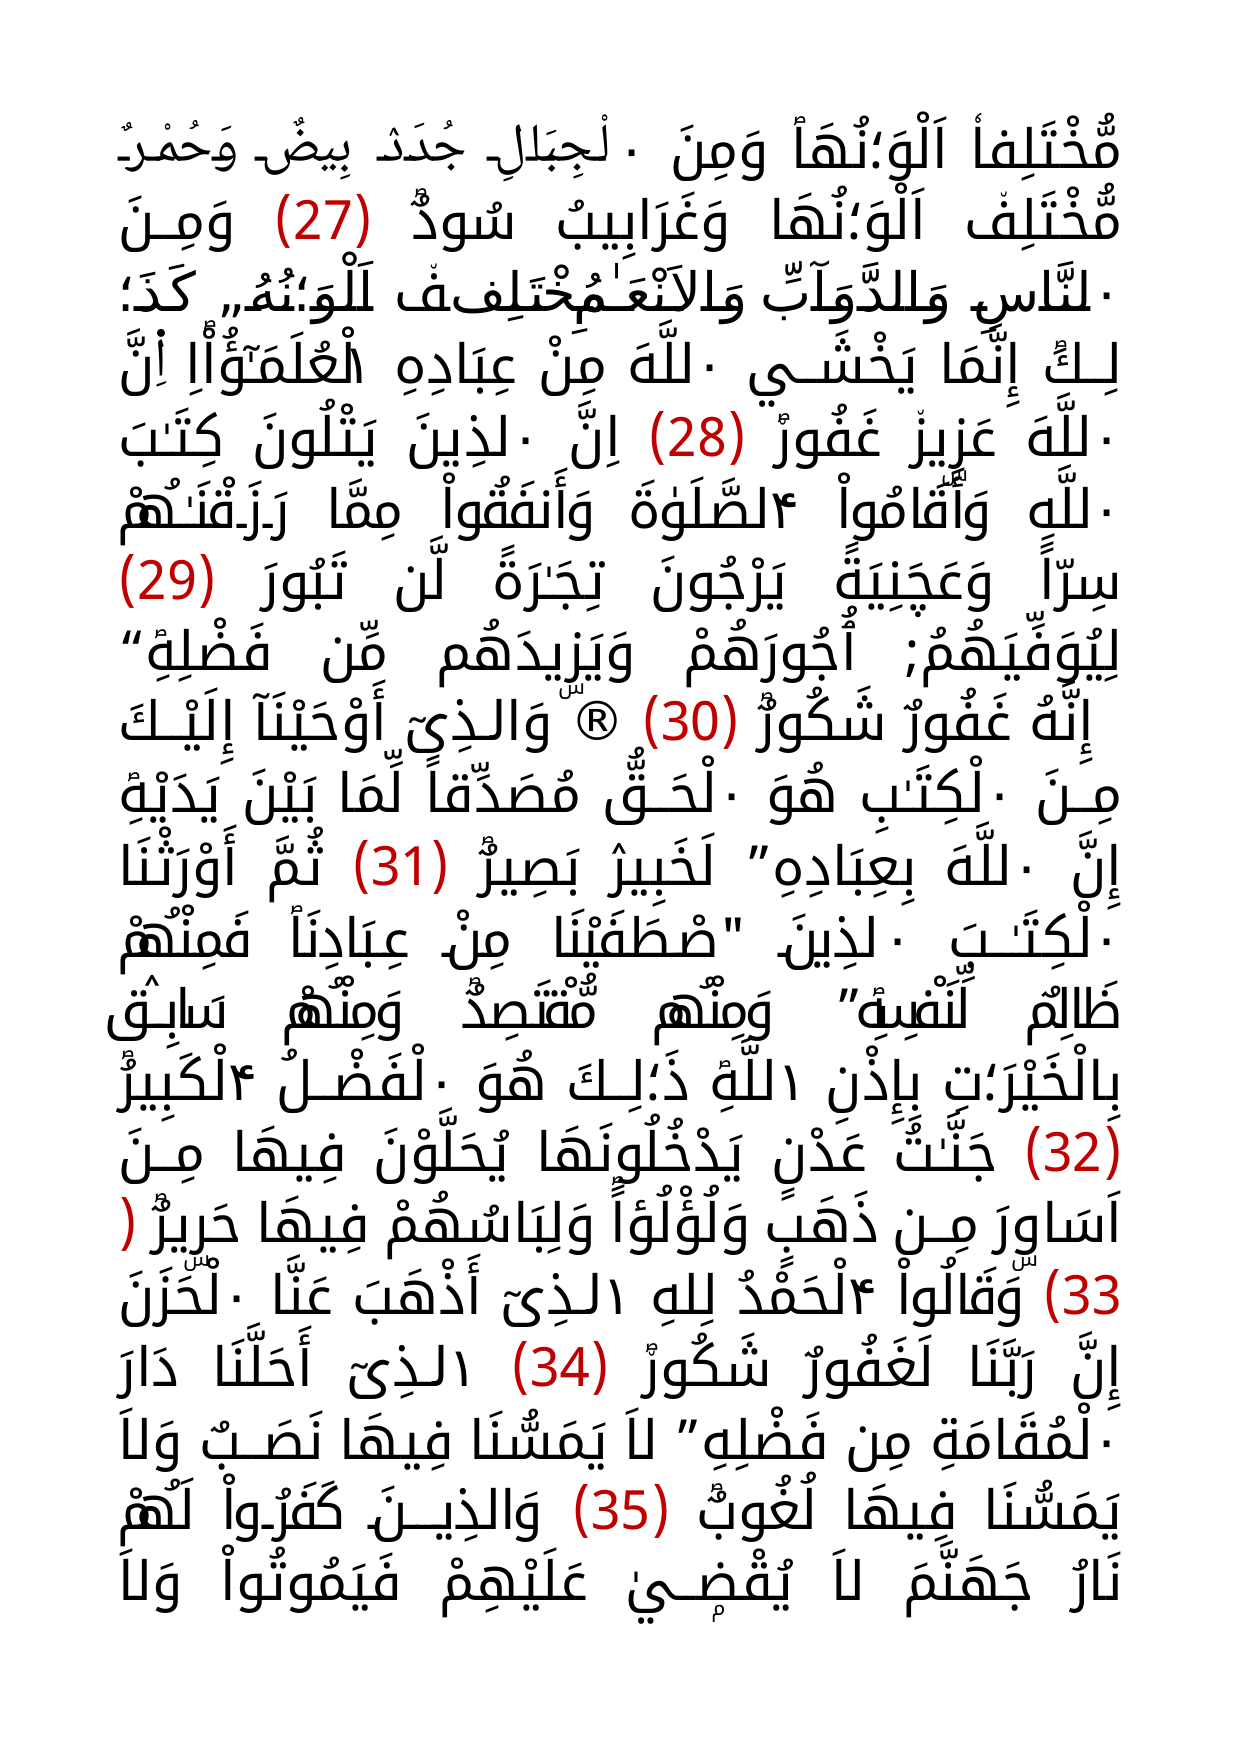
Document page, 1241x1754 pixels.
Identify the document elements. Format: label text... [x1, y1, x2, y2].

text بِسْمِ ۱للَّهِ ۱لرَّحْمَـٰنِ ۱لرَّحِيمِ ۱لْحَمْدُ لِلهِ فَاطِرۣ ۱لسَّمَـٰوَ؛تِ وَالاَرْضضضِ جَاعِـلِ ۱لْمَلَئِكَةِ رُسُلٗا ۷وْلِىٓ أَجْنِحَةٍ مَّثْنۭيٰ وَثُـچَثَ وَرُبَـٰعَؐ يَزۣيدُ فِى ۱لْخَلْــقۣ مَا يَشَآءُؐ اِ۬نَّ ۰للَّهَ عَلَــيٰ كُــلّۣ شَيْءٍ قَدِيرٌؐ (1) مَّا يَفْتَحِ ۱للَّهُ لِلنَّاسِ مِن رَّحْمَةٍ فَلاَ مُمْسِــكَ لَهَاؐ وَمَا يُمْسِــكْ فَلاَ مُرْسِلَ لَهُ„ مِـنۢ بَعْدِهِؐ” وَهُوَ ۰لْعَزۣيزُ ۴لْحَكِيمُؐ (2) يَـٰٓأَيُّهَا ۰لنَّاسسسُ ۶ذْكُرُواْ نِعْمَتَ ۰للَّهِ عَلَيْكُمْؐ هَلْ مِنْ خَـٰلِــق۫ غَيْرُ ۴للَّهِ يَرْزُقُكُم مِّــنَ ۰لسَّمَآءِ وَالاَرْضضضِؐ لآَ إِچَهَ إِلاَّ هُوَؐ فَأَنّۭيٰ تُوفَكُونَؐ (3) وَإِنْ يُّكَذِّبُوكَ فَقَدْ كُذِّبَتْ رُسُــلٌ مِّن قَبْلِــكَؐ وَإِلَــي ۰للَّهِ تُرْجَعُ ۴لاُمُورُؐ (4) يَـٰٓأَيُّهَا ۰لنَّاسُ إِنَّ وَعْدَ ۰للَّهِ حَقٌّؐ فَلاَ تَغُرَّنَّكُمُ ۴لْحَيَوٰةُ ۴لدُّنْيۭاؐ وَلاَ يَغُرَّنَّكُم بِاللَّهِ ۱لْغَرُورُؐ (5) إِنننَّ ۰لشَّيْطَـٰــنَ لَكُمْ عَدُوٌّ فَاتَّخِذُوهُ عَدُوّاٗؐ اِنَّمَا يَدْعُواْ حِزْبَهُ„ لِيَكُونُواْ مِــنَ اَصْحَـٰبِ ۱لسَّعِيرۣؐ (6) ۱لذِيــنَ كَفَرُواْ لَهُمْ عَذَابٌ شَدِيدٌؐ وَالذِيــنَ ءَامَنُواْ وَعَمِلُواْ ۴ڤصَّـٰڤِحَـٰتِ لَهُم مَّغْفِرَةٌ وَأَجْرٌ كَبِير٘ؐ (7) ® اَفَمَن زُيِّــنَ لَهُ„ سُوٓءُ عَمَلِهِ” فَرۭءۭاهُ حَسَناًؐ فَإِنَّ ۰للَّهَ يُضِلُّ مَنْ يَّشَآءُ وَيَهْدِى مَنْ يَّشَآءُؐ فَلاَ تَذْهَبْ نَفْسُــكَ عَلَيْهِمْ حَسَرَ؛تٖؐ اِنننَّ ۰للَّهَ عَلِيمٛ بِمَا يَصْنَعُونَؐ (8) وَاللَّهُ ۴ﻟـذِىٓ أَرْسَلَ ۰لرّۣيَـٰحَ فَتُثِيرُ سَحَاباً فَسُقْنَـٰهُ إِلَيٰ بَلَدٍ مَّيِّتٍ فَأَحْيَيْنَا بِهِ ۱لاَرْضَ بَعْدَ مَوْتِهَاؐ كَذَ؛لِــكَ ۰لنُّشُورُؐ (9) مَــن كَانَ يُرۣيدُ ۴لْعِزَّةَ فَلِلهِ ۱لْعِزَّةُ جَمِيعاٗؐ اِلَيْهِ يَصْعَدُ ۴لْكَلِمُ ۴لطَّيِّبُؐ وَالْعَمَــلُ ۴لصَّـٰلِحُ يَرْفَعُهُؐ, وَالذِينَ يَمْكُرُونَ ۰لسَّيِّـَٔاتِ لَهُمْ عَذَابٌ شَدِيدٌؐ وَمَكْرُ ٱُوْلَئِــكَ هُوَ يَبُورُؐ (10) وَاللَّهُ خَلَقَكُم مِّن تُرَابٍ ثُمَّ مِــن نُّطْفَةٍ ثُمَّ جَعَلَكُمُ; أَزْوَ؛جاًؐ وَمَا تَحْمِلُ مِنُ ۷نثۭيٰ وَلاَ تَضَعُ إِلاَّ بِعِلْمِهِؐ” وَمَا يُعَمَّرُ مِــن مُّعَمَّرٍ وَلاَ يُنقَصُ مِنْ عُمُرۣهِ“ إِلاَّ فِى كِتَـٰــبٖؐ اِنَّ ذَ؛لِــكَ عَلَــي ۰للَّهِ يَسِيرٌؐ (11) وَمَا يَسْتَوۣى ۱ڤْبَحْرَ؛نِؐ هَـٰذَا عَذْبٌ فُرَاتٌ سَآئِغٌ شَرَابُهُ„ وَهَـٰذَا مِلْح٘ ۷جَاجٌؐ وَمِن كُــلٍّ تَاكُلُونَ لَحْماً طَرۣيّاً وَتَسْتَخْرۣجُونَ حِلْيَةً تَلْبَسُونَهَاؐ وَتَرَي ۰لْفُلْــكَ فِيهِ مَوَاخِرَ لِتَبْتَغُواْ مِن فَضْلِهِ” وَلَعَلَّكُمْ تَشْكُرُونَؐ (12) يُولِجُ ۴ليْلَ فِى ۱لنَّهۭارۣ وَيُولِجُ ۴لنَّهَارَ فِى ۱ليْلِؐ وَسَخَّرَ ۰لشَّمْسَ وَالْقَمَرَؐ كُلٌّ يَجْرۣى لَأِجَــلٍ مُّسَمّيًؐ ذَ؛لِكُمُ ۴للَّهُ رَبُّكُمْ لَهُ ۴لْمُلْــكُؐ وَالذِيــنَ تَدْعُونَ مِن دُونِهِ” مَا يَمْلِكُونَ مِن قِطْمِيرٖؐ (13) اِن تَدْعُوهُمْ لاَ يَسْمَعُواْ دُعَآءَكُمْ وَلَوْ سَمِعُواْ مَا "سْتَجَابُواْ لَكُمْؐ وَيَوْمَ ۰لْقِيَـٰمَةِ يَكْفُرُونَ بِشِرْكِكُمْؐ وَلاَ يُنَبِّيؖــكَ مِثْلُ خَبِيرٍؐ (14) ¥ يَـٰٓأَيُّهَا ۰لنَّاسسسُ أَنتُمُ ۴لْفُقَرَآءُ اِ۬لَي ۰للَّهِؐ وَاللَّهُ هُوَ ۰لْغَنِــيُّ ۴لْحَمِيدُؐ (15) إِنْ يَّشَأْ يُذْهِبْكُمْ وَيَاتِ بِخَلْقٍ جَدِيدٍؐ (16) وَمَا ذَ؛لِــكَ عَلَــي ۰للَّهِ بِعَزۣيزٍؐ (17) وَلاَ تَزۣرُ وَازۣرَةٌ وۣزْرَ ٱُخْرۭيٰؐ وَإِن تَدْعُ مُثْقَلَة٘ اِلَيٰ حِمْلِهَا لاَ يُحْمَلْ مِنْهُ شَيْءٌ وَلَوْ كَانَ ذَا قُرْبۭيٰٓؐ إِنَّمَا تُنذِرُ ۴لذِيــنَ يَخْشَوْنَ رَبَّهُم بِالْغَيْــبِ وَأَقَامُواْ ۴لصَّلَوٰةَؐ وَمَن تَزَكّۭيٰ فَإِنَّمَا يَتَزَكّۭيٰ لِنَفْسِهِؐ” وَإِلَي ۰للَّهِ ۱لْمَصِيرُؐ (18) وَمَا يَسْتَوۣى ۱لاَعْمۭيٰ وَالْبَصِيرُ (19) وَلاَ ۰لظُّلُمَـٰـــتُ وَلاَ ۰لنُّورُ (20) وَلاَ ۰لظِّلُّ وَلاَ ۰لْحَرُورُؐ (21) وَمَا يَسْتَوۣى ۱لاَحْيَآءُ وَلاَ ۰لاَمْوَ؛تُؐ إِنَّ ۰للَّهَ يُسْمِعُ مَنْ يَّشَآءُؐ وَمَآ أَنتَ بِمُسْمِعٍ مَّن فِى ۱لْقُبُورۣؐ (22) إِنَ اَنتَ إِلاَّ نَذِير٘ؐ (23) اِنَّآ أَرْسَلْنَـٰكَ بِالْحَقِّ بَشِيراً وَنَذِيراًؐ وَإِن مِّــنُ ۷مَّةٖ اِلاَّ خَلاَ فِيهَا نَذِيرٌؐ (24) وَإِنْ يُّكَذِّبُوكككَ فَقَدْ كَذَّبَ ۰لذِينَ مِــن قَبْلِهِمْ جَآءَتْهُمْ رُسُلُهُم بِالْبَيِّنَـٰتِ وَبِالزُّبُرۣ وَبِالْكِتَـٰبِ ۱لْمُنِيرۣ (25) ثُمَّ أَخَذتُّ ۴لذِيــنَ كَفَرُواْؐ فَكَيْفَ كَانَ نَكِيرۣؐ“ (26) أَلَمْ تَرَ أَنَّ ۰للَّهَ أَنزَلَ مِــنَ ۰لسَّمَآءِ مَآءً فَأَخْرَجْنَا بِهِ” ثَمَرَ؛تٍ مُّخْتَلِفاٗ اَلْوَ؛نُهَاؐ وَمِنَ ۰لْجِبَالِ جُدَدٛ بِيضٌ وَحُمْرٌ مُّخْتَلِف٘ اَلْوَ؛نُهَا وَغَرَابِيبُ سُودٌؐ (27) وَمِــنَ ۰لنَّاسِ وَالدَّوَآبِّ وَالاَنْعَـٰمِ مُخْتَلِف٘ اَلْوَ؛نُهُ„ كَذَ؛لِــكَؐ إِنَّمَا يَخْشَــي ۰للَّهَ مِنْ عِبَادِهِ ۱لْعُلَمَـٰٓؤُاْؐ اِ۬نَّ ۰للَّهَ عَزۣيز٘ غَفُور٘ؐ (28) اِنَّ ۰لذِينَ يَتْلُونَ كِتَـٰبَ ۰للَّهِ وَأَقَامُواْ ۴لصَّلَوٰةَ وَأَنفَقُواْ مِمَّا رَزَقْنَـٰهُمْ سِرّاً وَعَچَنِيَةً يَرْجُونَ تِجَـٰرَةً لَّن تَبُورَ (29) لِيُوَفِّيَهُمُ; ٱُجُورَهُمْ وَيَزۣيدَهُم مِّن فَضْلِهِؐ“ إِنَّهُ„ غَفُورٌ شَكُورٌؐ (30) ® وَاﻟـذِىٓ أَوْحَيْنَآ إِلَيْــكَ مِــنَ ۰لْكِتَـٰبِ هُوَ ۰لْحَــقُّ مُصَدِّقاً لِّمَا بَيْنَ يَدَيْهِؐ إِنَّ ۰للَّهَ بِعِبَادِهِ” لَخَبِيرٛ بَصِيرٌؐ (31) ثُمَّ أَوْرَثْنَا ۰لْكِتَـٰــبَ ۰لذِينَ "صْطَفَيْنَا مِنْ عِبَادِنَاؐ فَمِنْهُمْ ظَالِمٌ لِّنَفْسِهِؐ” وَمِنْهُم مُّقْتَصِدٌؐ وَمِنْهُمْ سَابِـقٛ بِالْخَيْرَ؛تِ بِإِذْنِ ۱للَّهِؐ ذَ؛لِــكَ هُوَ ۰لْفَضْــلُ ۴لْكَبِيرُؐ (32) جَنَّـٰتُ عَدْنٍ يَدْخُلُونَهَا يُحَلَّوْنَ فِيهَا مِــنَ اَسَاوۣرَ مِــن ذَهَبٍ وَلُؤْلُؤاًؐ وَلِبَاسُهُمْ فِيهَا حَرۣيرٌؐ (33) وَقَالُواْ ۴لْحَمْدُ لِلهِ ۱ﻟـذِىٓ أَذْهَبَ عَنَّا ۰لْحَزَنَ إِنَّ رَبَّنَا لَغَفُورٌ شَكُور٘ؐ (34) ۱ﻟـذِىٓ أَحَلَّنَا دَارَ ۰لْمُقَامَةِ مِن فَضْلِهِ” لاَ يَمَسُّنَا فِيهَا نَصَــبٌ وَلاَ يَمَسُّنَا فِيهَا لُغُوبٌؐ (35) وَالذِيــنَ كَفَرُواْ لَهُمْ نَارُ جَهَنَّمَ لاَ يُقْضۭــيٰ عَلَيْهِمْ فَيَمُوتُواْ وَلاَ يُخَفَّفُ عَنْهُم مِّــنْ عَذَابِهَاؐ كَذَ؛لِكَ نَجْزۣى كُلَّ كَفُورٍؐ (36) وَهُمْ يَصْطَرۣخُونَ فِيهَا رَبَّنَآ أَخْرۣجْنَا نَعْمَــلْ صَـٰڤِحاٗ غَيْرَ ۰ﻟ﮲ كُنَّا نَعْمَلُؐ أَوَلَمْ نُعَمِّرْكُم مَّا يَتَذَكَّرُ فِيهِ مَــن تَذَكَّرَ وَجَآءَكُمُ ۴لنَّذِيرُؐ فَذُوقُواْؐ فَمَا لِلظَّـٰلِمِينَ مِن نَّصِيرٖؐ (37) اِنَّ ۰للَّهَ عَـٰلِمُ غَيْبِ ۱لسَّمَـٰوَ؛تِ وَالاَرْضِؐ إِنَّهُ„ عَلِيمٛ بِذَاتِ ۱لصُّدُورۣؐ (38) هُوَ ۰ﻟ﮲ جَعَلَكُمْ خَلَئِفَ فِى ۱لاَرْضِؐ فَمَــن كَفَرَ فَعَلَيْهِ كُفْرُهُؐ, وَلاَ يَزۣيدُ ۴لْكۭـٰفِرۣيــنَ كُفْرُهُمْ عِندَ رَبِّهِمُ; إِلاَّ مَقْتاًؐ وَلاَ يَزۣيدُ ۴لْكۭـٰفِرۣيــنَ كُفْرُهُمُ; إِلاَّ خَسَاراًؐ (39) قُلَ اَرَ×يْتُمْ شُرَكَآءَكُمُ ۴لذِيــنَ تَدْعُونَ مِن دُونِ ۱للَّهِ أَرُونِى مَاذَا خَلَقُواْ مِــنَ ۰لاَرْضِ أَمْ لَهُمْ شِرْكككٌ فِى ۱لسَّمَـٰوَ؛تِؐ أَمَ —اتَيْنَـٰهُمْ كِتَـٰباً فَهُمْ عَلَيٰ بَيِّنَـٰتٍ مِّنْهُؐ بَلِ اِنْ يَّعِدُ ۴لظَّـٰلِمُونَ بَعْضُهُم بَعْضاٗ اِلاَّ غُرُوراٗؐ (40) © اِنَّ ۰للَّهَ يُمْسِــكُ ۴لسَّمَـٰوَ؛تِ وَالاَرْضَ أَن تَزُولؐاَ وَلَئِن زَالَتَـآ إِنَ اَمْسَكَهُمَا مِــنَ اَحَدٍ مِّنۢ بَعْدِهِؐ“ إِنَّهُ„ كَانَ حَلِيماٗ غَفُوراًؐ (41) وَأَقْسَمُواْ بِاللَّهِ جَهْدَ أَيْمَـٰنِهِمْ لَـئِن جَآءَهُمْ نَذِيرٌ لَّيَكُونُــنَّ أَهْدۭيٰ مِـنِ اِحْدَي ۰لاُمَمِؐ فَلَمَّا جَآءَهُمْ نَذِيرٌ مَّا زَادَهُمُ; إِلاَّ نُفُوراٗؐ (42) 'سْتِكْبَاراً فِى ۱لاَرْضِ وَمَكْرَ ۰لسَّيِّئِؐ وَلاَ يَحِيقُ ۴لْمَكْرُ ۴لسَّيِّىُ اِ۬لاَّ بِأَهْلِهِؐ” فَهَلْ يَنظُرُونَ إِلاَّ سُنَّتَ ۰لاَوَّلِينَؐ فَلَن تَجِدَ لِسُنَّتِ ۱للَّهِ تَبْدِيلًؐا (43) وَلَن تَجِدَ لِسُنَّتِ ۱للَّهِ تَحْوۣيلٗؐا (44) اَوَلَمْ يَسِيرُواْ فِى ۱لاَرْضِ فَيَنظُرُواْ كَيْفَ كَانَ عَـٰقِبَةُ ۴لذِينَ مِن قَبْلِهِمْ وَكَانُوٓاْ أَشَدَّ مِنْهُمْ قُوَّةًؐ وَمَا كَانَ ۰للَّهُ لِيُعْجِزَهُ„ مِن شَيْءٍ فِى ۱لسَّمَـٰوَ؛تِ وَلاَ فِى ۱لاَرْضِؐ إِنَّهُ„ كَانَ عَلِيماً قَدِيراًؐ (45) وَلَوْ يُوَ۬اخِذُ ۴للَّهُ ۴لنَّاسسسَ بِمَا كَسَبُواْ مَا تَرَكَ عَلَــيٰ ظَهْرۣهَا مِــن دَآبَّةٍؐ وَچَكِنْ يُّوَ۬خِّرُهُمُ; إِلَـيٰٓ أَجَلٍ مُّسَمّيًؐ فَإِذَا جَآءَ اجَلُهُمْ فَإِنَّ ۰للَّهَ كَانَ بِعِبَادِهِ” بَصِيراً (46) [118, 118, 1122, 1622]
